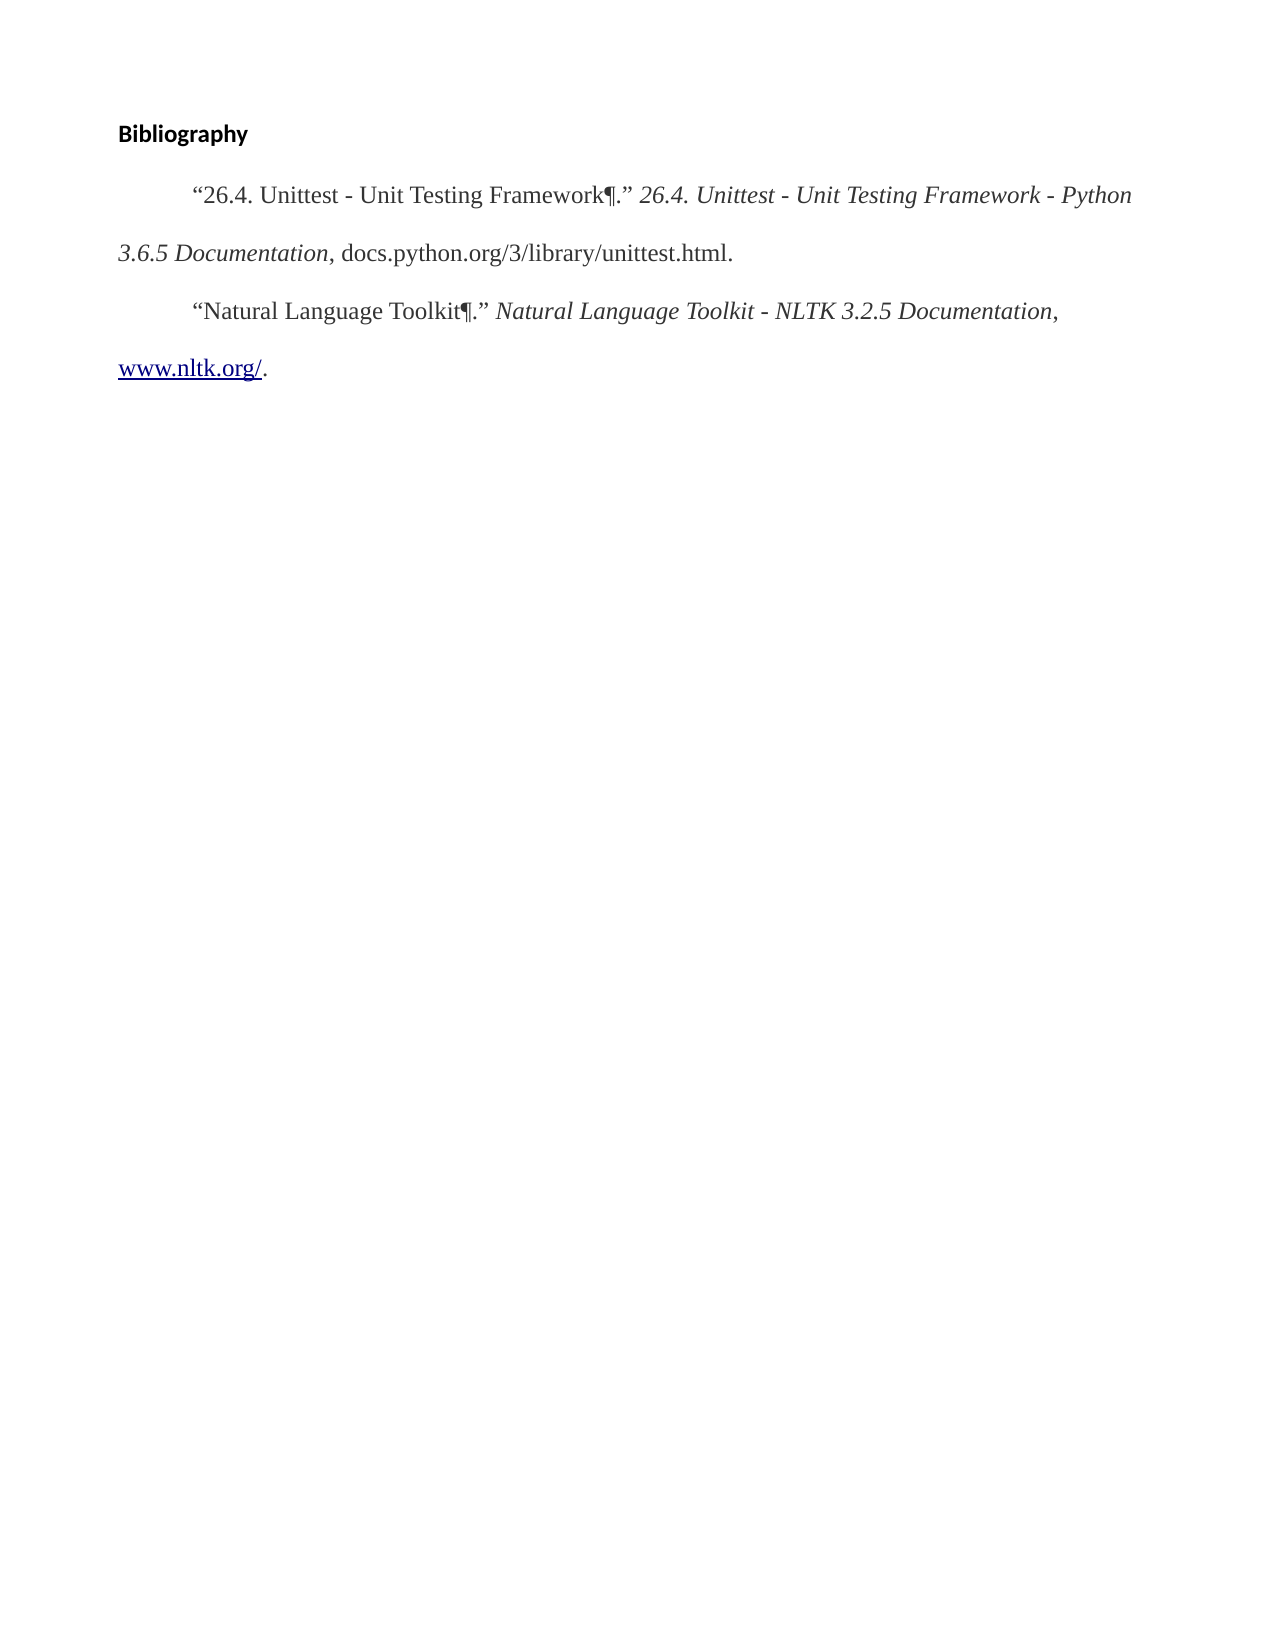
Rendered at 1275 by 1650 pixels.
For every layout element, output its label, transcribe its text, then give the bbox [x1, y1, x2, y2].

text “Natural Language Toolkit¶.” Natural Language Toolkit - NLTK 3.2.5 Documentation, www.nltk.org/. [118, 296, 1157, 382]
text “26.4. Unittest - Unit Testing Framework¶.” 26.4. Unittest - Unit Testing Framework - Python 3.6.5 Documentation, docs.python.org/3/library/unittest.html. [118, 179, 1157, 267]
text Bibliography [118, 118, 1157, 149]
